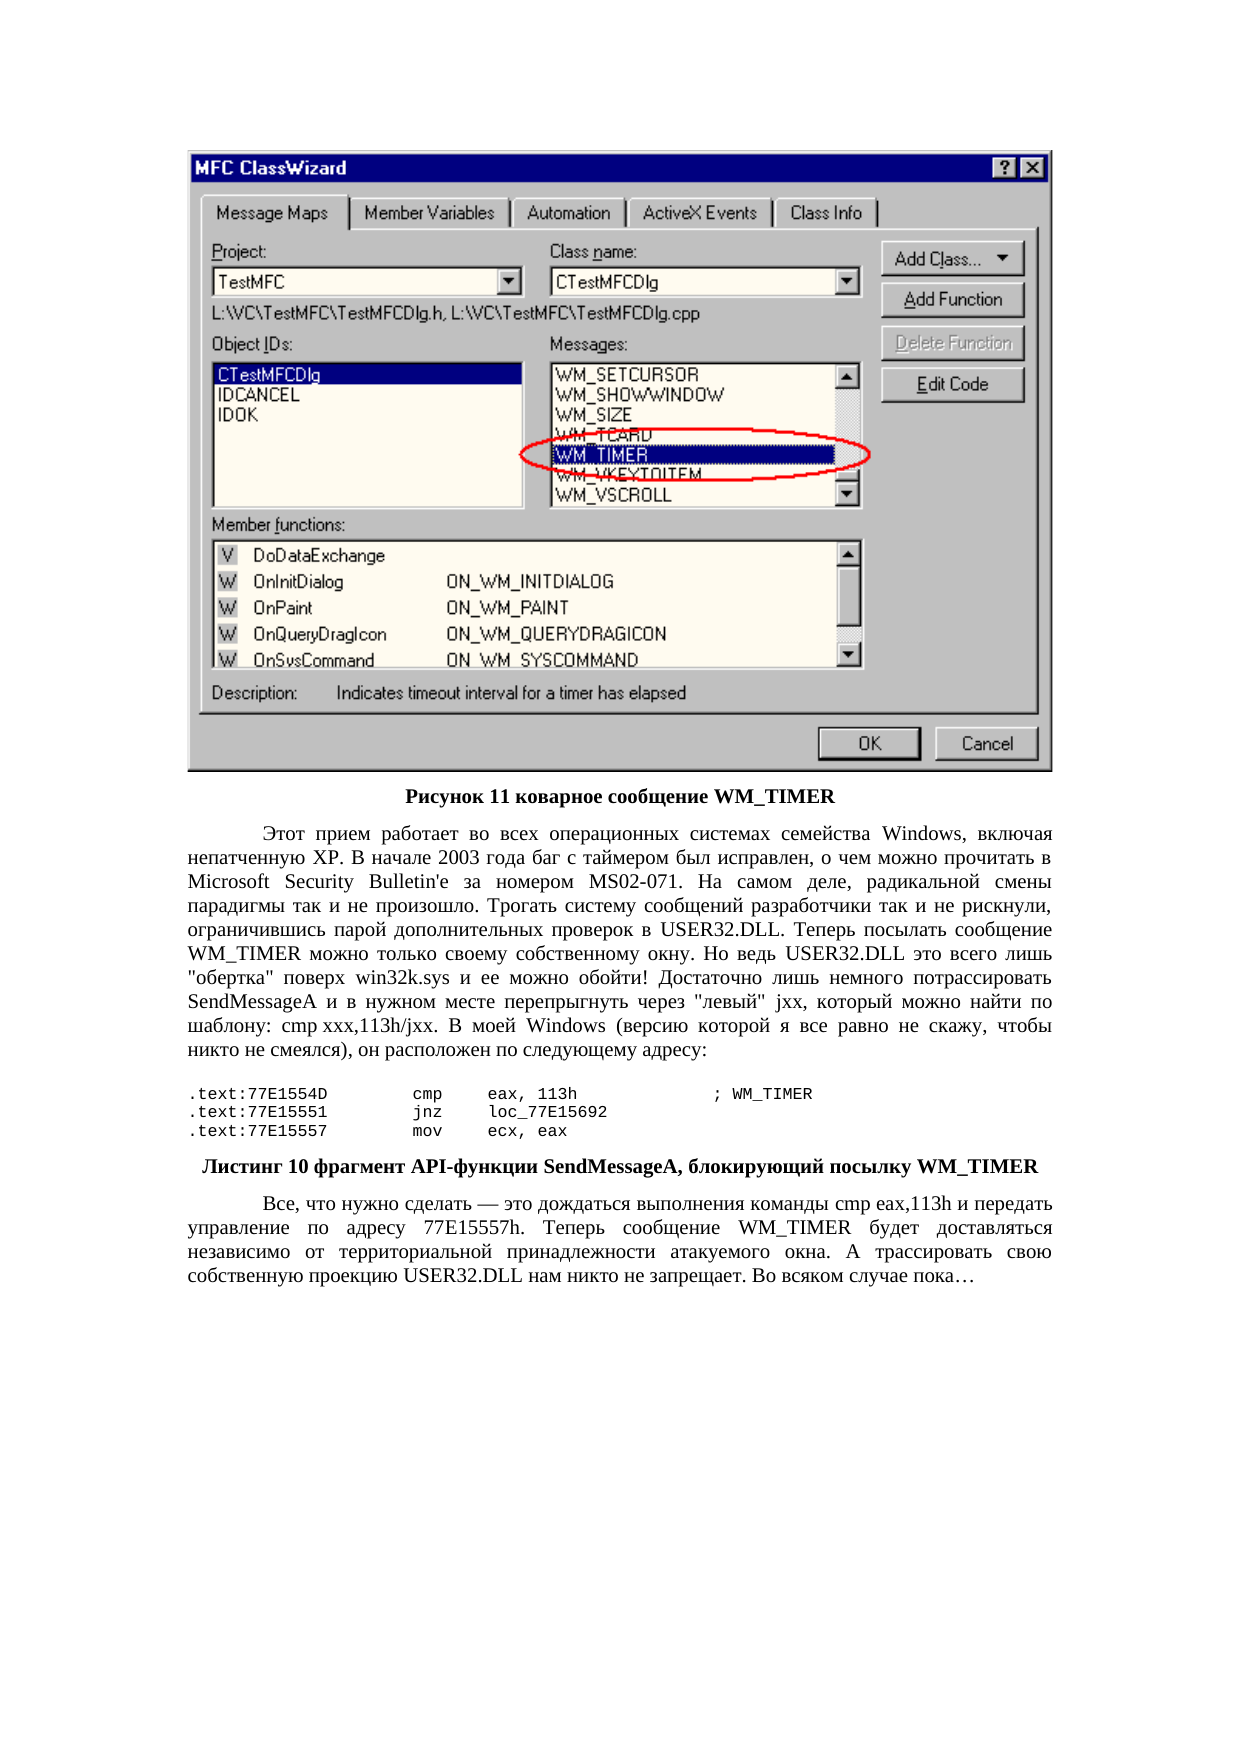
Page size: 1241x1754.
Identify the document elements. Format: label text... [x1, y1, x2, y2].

text Листинг 10 фрагмент API-функции SendMessageA, блокирующий посылку WM_TIMER [187, 1154, 1053, 1178]
text Рисунок 11 коварное сообщение WM_TIMER [187, 784, 1053, 808]
text Все, что нужно сделать — это дождаться выполнения команды cmp eax,113h и передать управление по адресу 77E15557h. Теперь сообщение WM_TIMER будет доставляться независимо от территориальной принадлежности атакуемого окна. А трассировать свою собственную проекцию USER32.DLL нам никто не запрещает. Во всяком случае пока… [187, 1191, 1053, 1287]
picture [187, 150, 1053, 772]
text .text:77E1554D cmp eax, 113h ; WM_TIMER [187, 1085, 1053, 1104]
text Этот прием работает во всех операционных системах семейства Windows, включая непатченную XP. В начале 2003 года баг с таймером был исправлен, о чем можно прочитать в Microsoft Security Bulletin'е за номером MS02-071. На самом деле, радикальной смены парадигмы так и не произошло. Трогать систему сообщений разработчики так и не рискнули, ограничившись парой дополнительных проверок в USER32.DLL. Теперь посылать сообщение WM_TIMER можно только своему собственному окну. Но ведь USER32.DLL это всего лишь "обертка" поверх win32k.sys и ее можно обойти! Достаточно лишь немного потрассировать SendMessageA и в нужном месте перепрыгнуть через "левый" jxx, который можно найти по шаблону: cmp xxx,113h/jxx. В моей Windows (версию которой я все равно не скажу, чтобы никто не смеялся), он расположен по следующему адресу: [187, 821, 1053, 1061]
text .text:77E15551 jnz loc_77E15692 [187, 1104, 1053, 1123]
text .text:77E15557 mov ecx, eax [187, 1123, 1053, 1142]
